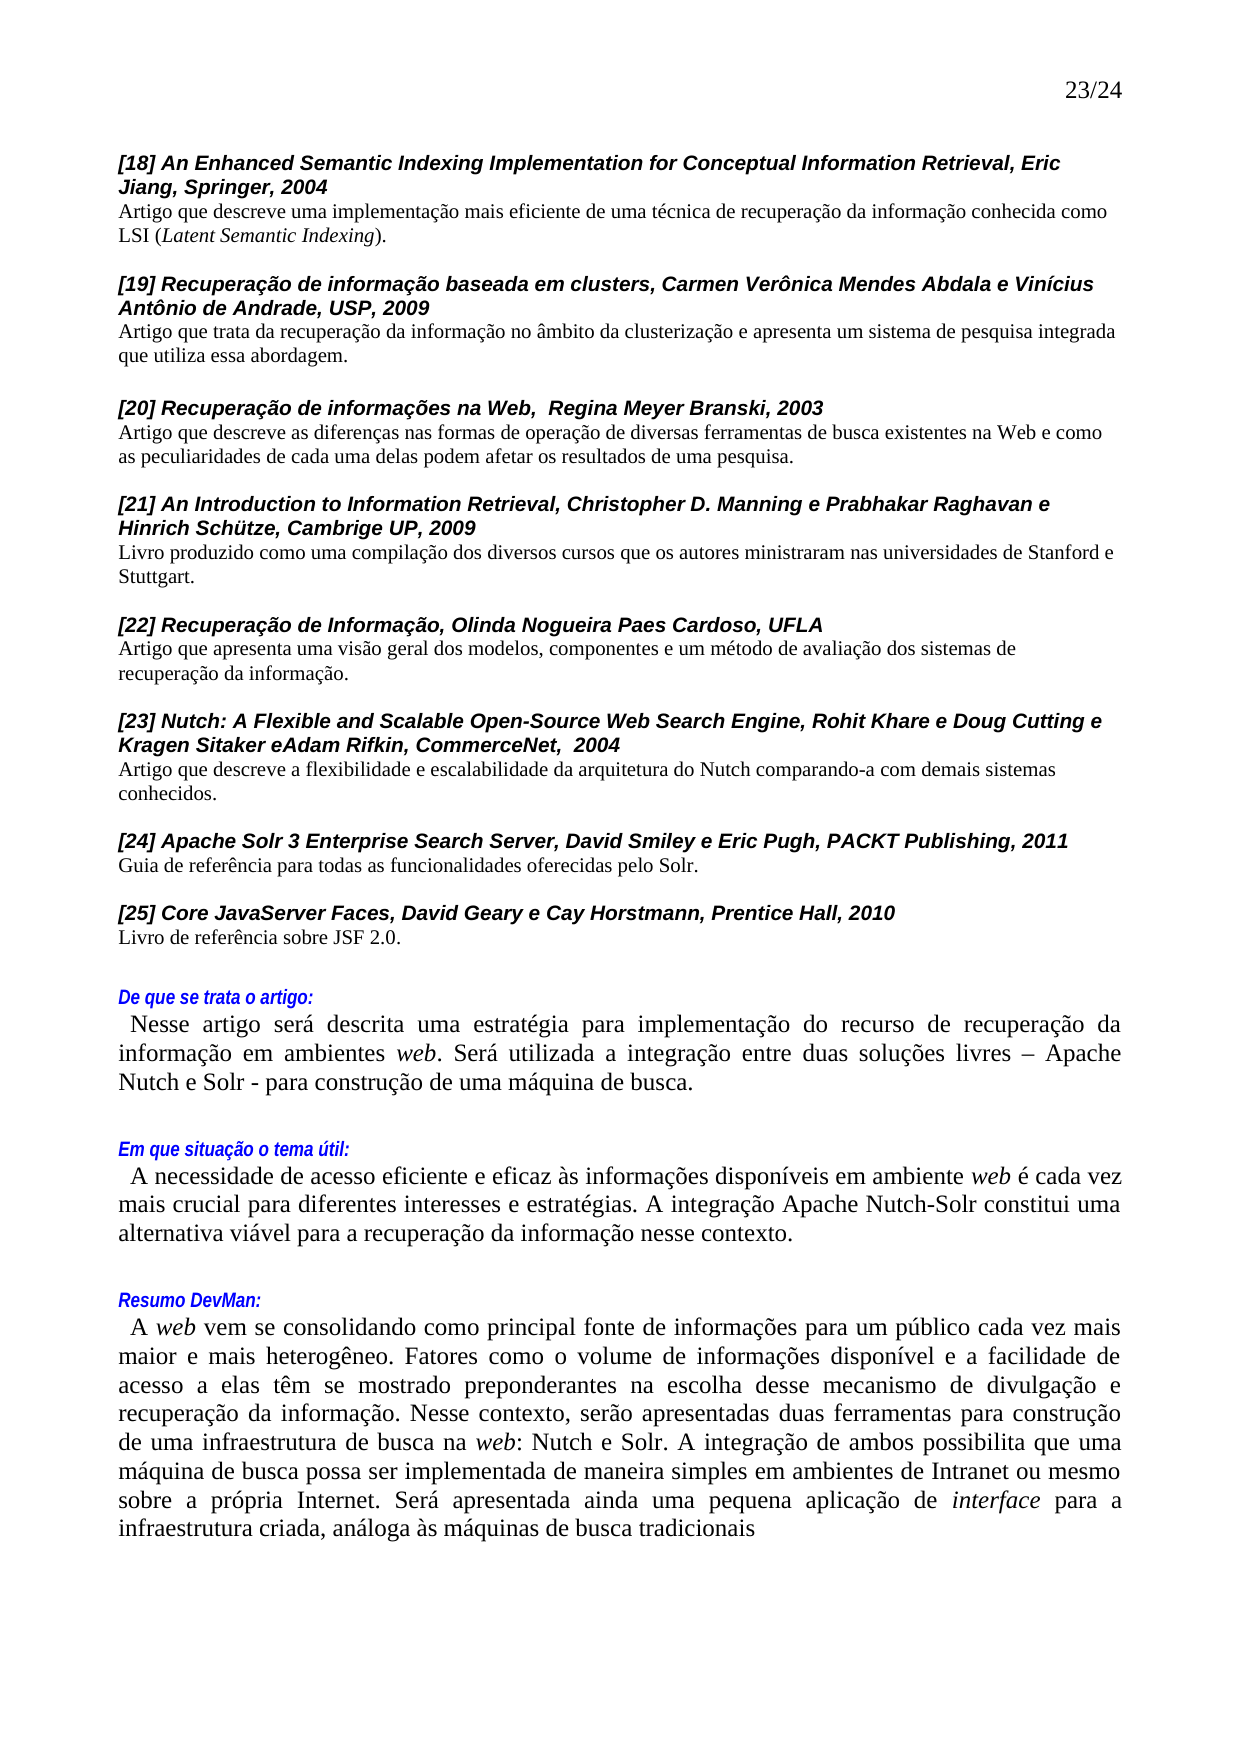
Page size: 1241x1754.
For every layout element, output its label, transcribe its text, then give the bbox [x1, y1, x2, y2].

text Artigo que descreve as diferenças nas formas de operação de diversas ferramentas de busca existentes na Web e como as peculiaridades de cada uma delas podem afetar os resultados de uma pesquisa. [118, 420, 1122, 468]
text De que se trata o artigo: [118, 985, 1122, 1009]
text A web vem se consolidando como principal fonte de informações para um público cada vez mais maior e mais heterogêneo. Fatores como o volume de informações disponível e a facilidade de acesso a elas têm se mostrado preponderantes na escolha desse mecanismo de divulgação e recuperação da informação. Nesse contexto, serão apresentadas duas ferramentas para construção de uma infraestrutura de busca na web: Nutch e Solr. A integração de ambos possibilita que uma máquina de busca possa ser implementada de maneira simples em ambientes de Intranet ou mesmo sobre a própria Internet. Será apresentada ainda uma pequena aplicação de interface para a infraestrutura criada, análoga às máquinas de busca tradicionais [118, 1312, 1122, 1542]
text [23] Nutch: A Flexible and Scalable Open-Source Web Search Engine, Rohit Khare e Doug Cutting e Kragen Sitaker eAdam Rifkin, CommerceNet, 2004 [118, 708, 1122, 756]
text [22] Recuperação de Informação, Olinda Nogueira Paes Cardoso, UFLA [118, 612, 1122, 636]
text [18] An Enhanced Semantic Indexing Implementation for Conceptual Information Retrieval, Eric Jiang, Springer, 2004 [118, 151, 1122, 199]
text [21] An Introduction to Information Retrieval, Christopher D. Manning e Prabhakar Raghavan e Hinrich Schütze, Cambrige UP, 2009 [118, 492, 1122, 540]
text Livro de referência sobre JSF 2.0. [118, 925, 1122, 949]
text Em que situação o tema útil: [118, 1137, 1122, 1161]
text [19] Recuperação de informação baseada em clusters, Carmen Verônica Mendes Abdala e Vinícius Antônio de Andrade, USP, 2009 [118, 271, 1122, 319]
text Livro produzido como uma compilação dos diversos cursos que os autores ministraram nas universidades de Stanford e Stuttgart. [118, 540, 1122, 588]
text [24] Apache Solr 3 Enterprise Search Server, David Smiley e Eric Pugh, PACKT Publishing, 2011 [118, 829, 1122, 853]
text [20] Recuperação de informações na Web, Regina Meyer Branski, 2003 [118, 396, 1122, 420]
text A necessidade de acesso eficiente e eficaz às informações disponíveis em ambiente web é cada vez mais crucial para diferentes interesses e estratégias. A integração Apache Nutch-Solr constitui uma alternativa viável para a recuperação da informação nesse contexto. [118, 1161, 1122, 1247]
text Artigo que trata da recuperação da informação no âmbito da clusterização e apresenta um sistema de pesquisa integrada que utiliza essa abordagem. [118, 319, 1122, 367]
text Nesse artigo será descrita uma estratégia para implementação do recurso de recuperação da informação em ambientes web. Será utilizada a integração entre duas soluções livres – Apache Nutch e Solr - para construção de uma máquina de busca. [118, 1009, 1122, 1096]
text Resumo DevMan: [118, 1288, 1122, 1312]
text Artigo que apresenta uma visão geral dos modelos, componentes e um método de avaliação dos sistemas de recuperação da informação. [118, 636, 1122, 684]
text [25] Core JavaServer Faces, David Geary e Cay Horstmann, Prentice Hall, 2010 [118, 901, 1122, 925]
text Artigo que descreve a flexibilidade e escalabilidade da arquitetura do Nutch comparando-a com demais sistemas conhecidos. [118, 756, 1122, 804]
text Artigo que descreve uma implementação mais eficiente de uma técnica de recuperação da informação conhecida como LSI (Latent Semantic Indexing). [118, 199, 1122, 247]
text Guia de referência para todas as funcionalidades oferecidas pelo Solr. [118, 853, 1122, 877]
